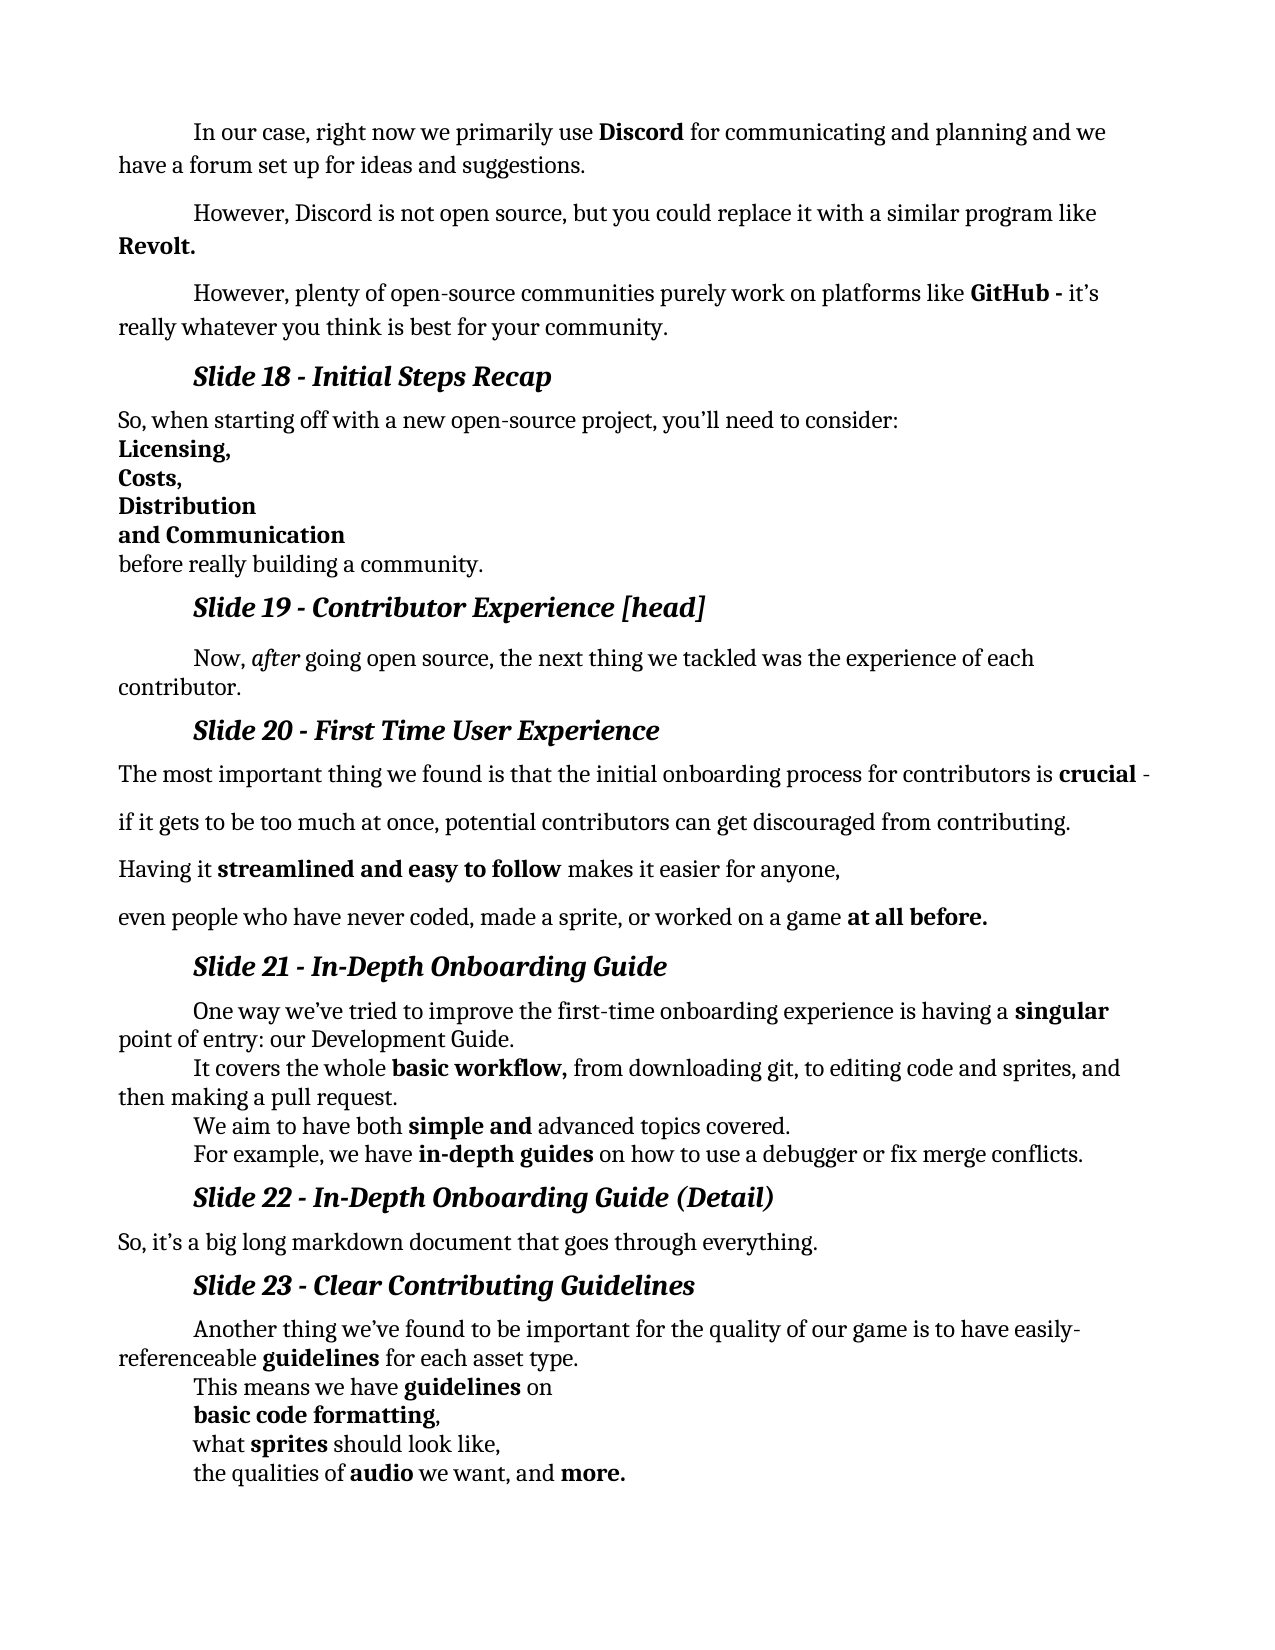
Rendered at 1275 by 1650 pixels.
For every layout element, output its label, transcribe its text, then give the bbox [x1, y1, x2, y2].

list the qualities of audio we want, and more. [118, 1459, 1157, 1487]
list basic code formatting, [118, 1401, 1157, 1430]
list However, Discord is not open source, but you could replace it with a similar program like Revolt. [118, 199, 1157, 261]
subtitle Slide 18 - Initial Steps Recap [118, 360, 1157, 393]
list We aim to have both simple and advanced topics covered. [118, 1112, 1157, 1140]
text before really building a community. [118, 550, 1157, 578]
list One way we’ve tried to improve the first-time onboarding experience is having a singular point of entry: our Development Guide. [118, 997, 1157, 1054]
text So, when starting off with a new open-source project, you’ll need to consider: [118, 406, 1157, 435]
list Another thing we’ve found to be important for the quality of our game is to have easily-referenceable guidelines for each asset type. [118, 1315, 1157, 1372]
subtitle Slide 20 - First Time User Experience [118, 714, 1157, 748]
list Now, after going open source, the next thing we tackled was the experience of each contributor. [118, 644, 1157, 702]
text and Communication [118, 521, 1157, 550]
text Licensing, [118, 435, 1157, 463]
subtitle Slide 19 - Contributor Experience [head] [118, 591, 1157, 624]
text The most important thing we found is that the initial onboarding process for contributors is crucial - [118, 760, 1157, 789]
text So, it’s a big long markdown document that goes through everything. [118, 1228, 1157, 1256]
list what sprites should look like, [118, 1430, 1157, 1459]
subtitle Slide 21 - In-Depth Onboarding Guide [118, 951, 1157, 984]
list In our case, right now we primarily use Discord for communicating and planning and we have a forum set up for ideas and suggestions. [118, 118, 1157, 180]
list This means we have guidelines on [118, 1372, 1157, 1401]
subtitle Slide 22 - In-Depth Onboarding Guide (Detail) [118, 1182, 1157, 1215]
text Having it streamlined and easy to follow makes it easier for anyone, [118, 855, 1157, 884]
text if it gets to be too much at once, potential contributors can get discouraged from contributing. [118, 808, 1157, 837]
text even people who have never coded, made a sprite, or worked on a game at all before. [118, 903, 1157, 932]
text Costs, [118, 463, 1157, 492]
subtitle Slide 23 - Clear Contributing Guidelines [118, 1269, 1157, 1302]
text Distribution [118, 492, 1157, 521]
list It covers the whole basic workflow, from downloading git, to editing code and sprites, and then making a pull request. [118, 1054, 1157, 1112]
list For example, we have in-depth guides on how to use a debugger or fix merge conflicts. [118, 1140, 1157, 1169]
list However, plenty of open-source communities purely work on platforms like GitHub - it’s really whatever you think is best for your community. [118, 279, 1157, 341]
